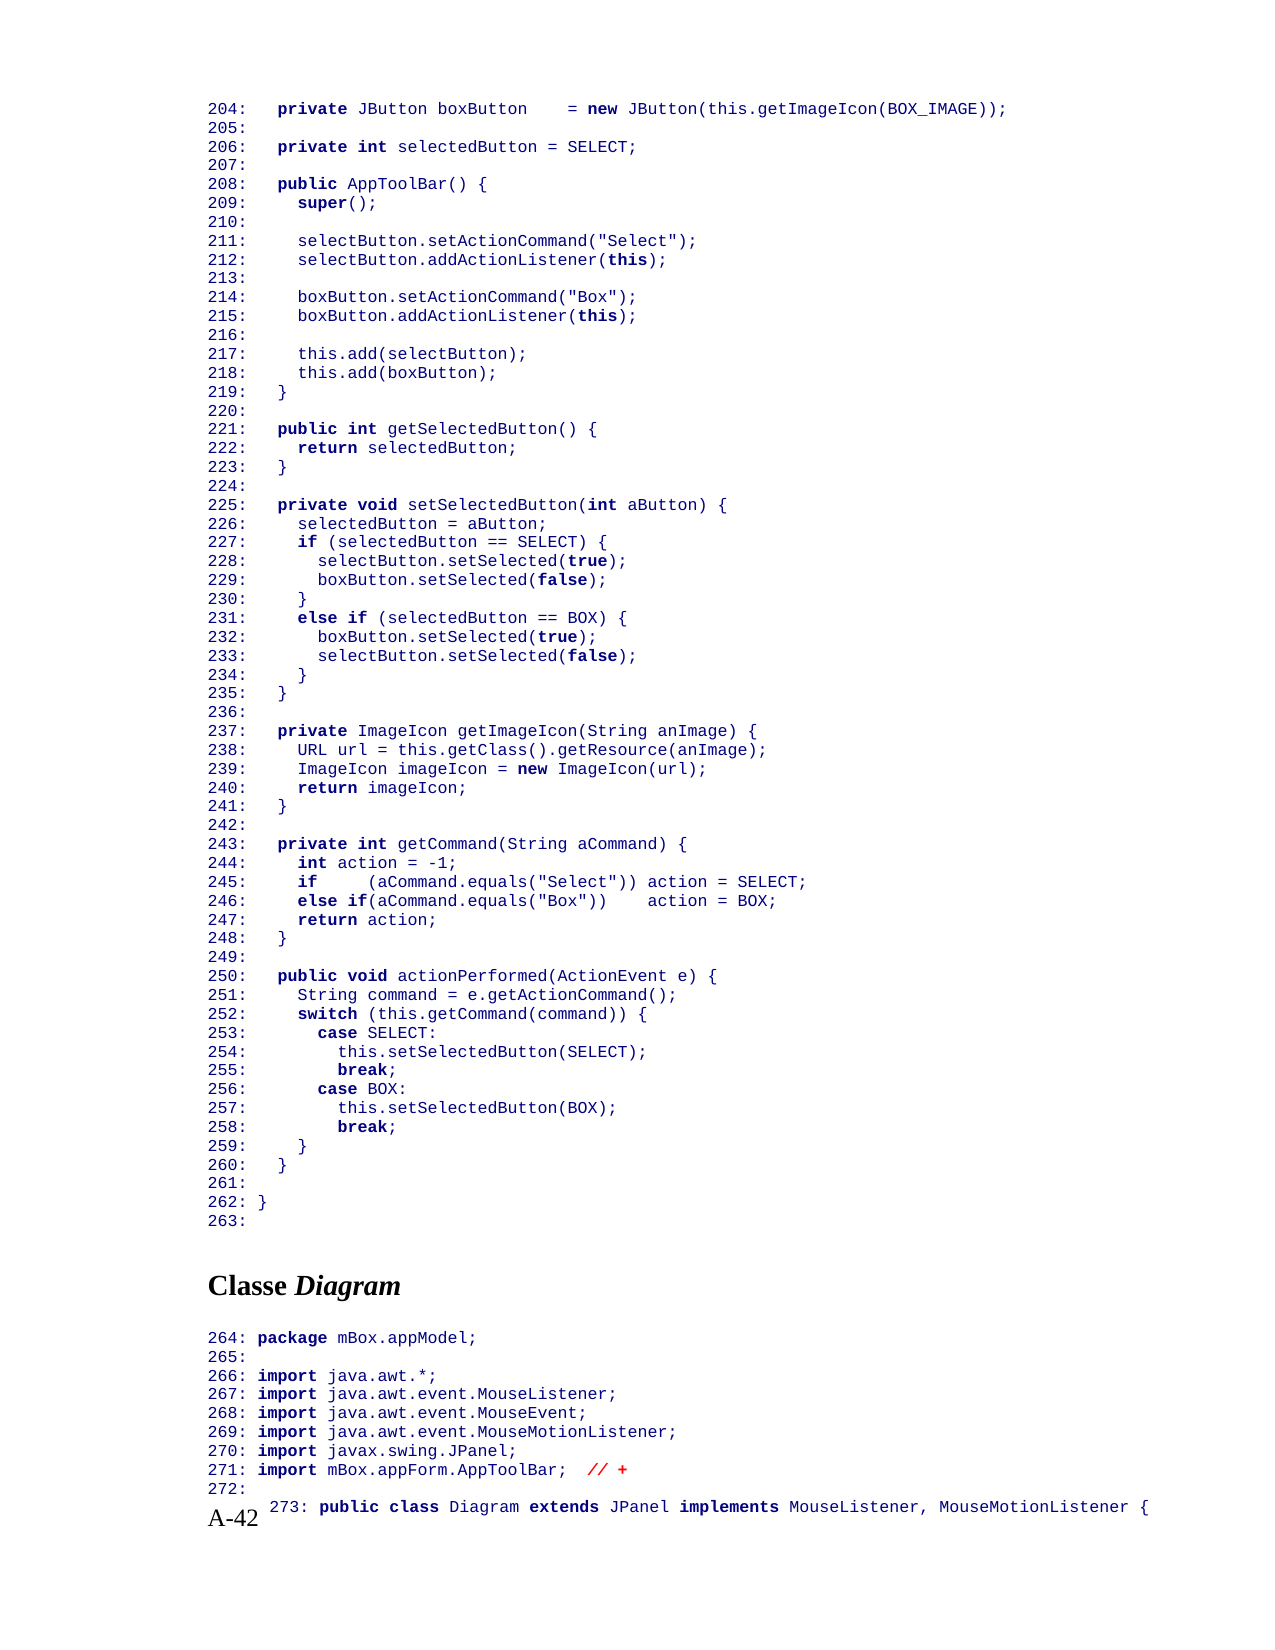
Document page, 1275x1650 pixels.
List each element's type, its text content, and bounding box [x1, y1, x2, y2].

text 205: [207, 119, 1156, 138]
text 264: package mBox.appModel; [207, 1329, 1156, 1348]
text 217: this.add(selectButton); [207, 346, 1156, 364]
text 215: boxButton.addActionListener(this); [207, 308, 1156, 327]
text 257: this.setSelectedButton(BOX); [207, 1100, 1156, 1118]
text 273: public class Diagram extends JPanel implements MouseListener, MouseMotionListener { [207, 1499, 1156, 1518]
text 272: [207, 1480, 1156, 1499]
text 256: case BOX: [207, 1081, 1156, 1100]
text 268: import java.awt.event.MouseEvent; [207, 1405, 1156, 1424]
text 230: } [207, 591, 1156, 609]
text 206: private int selectedButton = SELECT; [207, 138, 1156, 157]
text 210: [207, 213, 1156, 232]
text 270: import javax.swing.JPanel; [207, 1442, 1156, 1461]
text 212: selectButton.addActionListener(this); [207, 251, 1156, 270]
text 207: [207, 157, 1156, 176]
text 244: int action = -1; [207, 854, 1156, 873]
text 254: this.setSelectedButton(SELECT); [207, 1043, 1156, 1062]
text 236: [207, 704, 1156, 723]
text 211: selectButton.setActionCommand("Select"); [207, 232, 1156, 251]
text 259: } [207, 1137, 1156, 1156]
text 221: public int getSelectedButton() { [207, 421, 1156, 440]
text 226: selectedButton = aButton; [207, 515, 1156, 534]
text 223: } [207, 459, 1156, 477]
text 243: private int getCommand(String aCommand) { [207, 836, 1156, 854]
text 258: break; [207, 1118, 1156, 1137]
text 265: [207, 1348, 1156, 1367]
text 262: } [207, 1194, 1156, 1213]
text 208: public AppToolBar() { [207, 176, 1156, 195]
text 237: private ImageIcon getImageIcon(String anImage) { [207, 723, 1156, 741]
text 229: boxButton.setSelected(false); [207, 572, 1156, 591]
text 228: selectButton.setSelected(true); [207, 553, 1156, 572]
text 234: } [207, 666, 1156, 685]
text 266: import java.awt.*; [207, 1367, 1156, 1386]
text 220: [207, 402, 1156, 421]
text 214: boxButton.setActionCommand("Box"); [207, 289, 1156, 308]
text 261: [207, 1175, 1156, 1194]
text 253: case SELECT: [207, 1024, 1156, 1043]
text 269: import java.awt.event.MouseMotionListener; [207, 1424, 1156, 1442]
text 204: private JButton boxButton = new JButton(this.getImageIcon(BOX_IMAGE)); [207, 100, 1156, 119]
text 222: return selectedButton; [207, 440, 1156, 459]
text 235: } [207, 685, 1156, 704]
text 232: boxButton.setSelected(true); [207, 628, 1156, 647]
text 263: [207, 1213, 1156, 1232]
text 213: [207, 270, 1156, 289]
text 224: [207, 477, 1156, 496]
text 252: switch (this.getCommand(command)) { [207, 1005, 1156, 1024]
text 239: ImageIcon imageIcon = new ImageIcon(url); [207, 760, 1156, 779]
text 247: return action; [207, 911, 1156, 930]
text 241: } [207, 798, 1156, 817]
text 250: public void actionPerformed(ActionEvent e) { [207, 968, 1156, 987]
text 216: [207, 327, 1156, 346]
text 267: import java.awt.event.MouseListener; [207, 1386, 1156, 1405]
text 242: [207, 817, 1156, 836]
text 209: super(); [207, 195, 1156, 213]
text 227: if (selectedButton == SELECT) { [207, 534, 1156, 553]
text 255: break; [207, 1062, 1156, 1081]
text 240: return imageIcon; [207, 779, 1156, 798]
text 248: } [207, 930, 1156, 949]
text 233: selectButton.setSelected(false); [207, 647, 1156, 666]
text 260: } [207, 1156, 1156, 1175]
text Classe Diagram [207, 1269, 1156, 1302]
text 246: else if(aCommand.equals("Box")) action = BOX; [207, 892, 1156, 911]
text 219: } [207, 383, 1156, 402]
text 218: this.add(boxButton); [207, 364, 1156, 383]
text 245: if (aCommand.equals("Select")) action = SELECT; [207, 873, 1156, 892]
text 249: [207, 949, 1156, 968]
text 238: URL url = this.getClass().getResource(anImage); [207, 741, 1156, 760]
text 231: else if (selectedButton == BOX) { [207, 609, 1156, 628]
text 225: private void setSelectedButton(int aButton) { [207, 496, 1156, 515]
text 271: import mBox.appForm.AppToolBar; // + [207, 1461, 1156, 1480]
text 251: String command = e.getActionCommand(); [207, 987, 1156, 1005]
